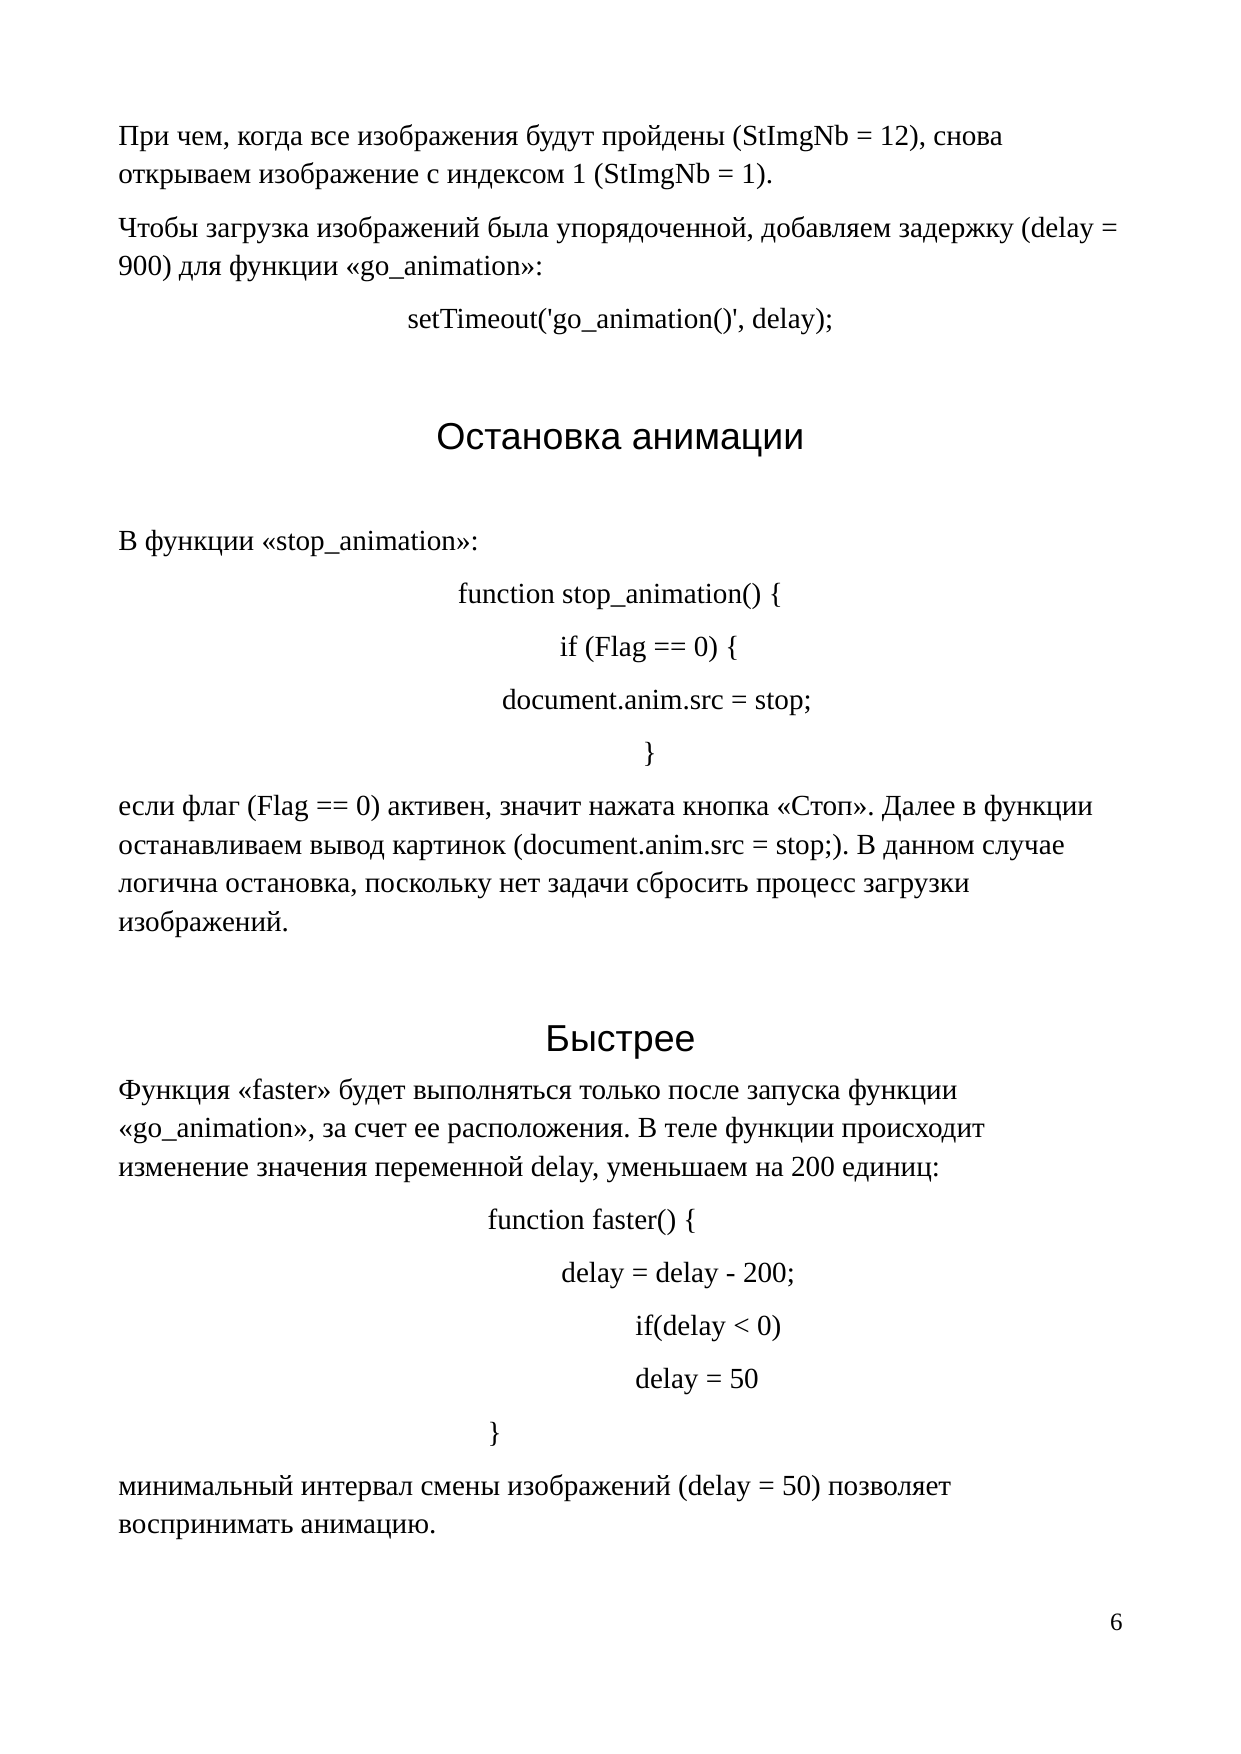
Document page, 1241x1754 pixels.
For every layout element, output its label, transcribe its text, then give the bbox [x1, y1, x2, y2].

text delay = 50 [118, 1362, 1122, 1395]
subtitle Остановка анимации [118, 414, 1122, 457]
text if(delay < 0) [118, 1308, 1122, 1342]
text } [118, 1415, 1122, 1448]
subtitle Быстрее [118, 1016, 1122, 1059]
text минимальный интервал смены изображений (delay = 50) позволяет воспринимать анимацию. [118, 1468, 1122, 1540]
text if (Flag == 0) { [118, 629, 1122, 662]
text Функция «faster» будет выполняться только после запуска функции «go_animation», за счет ее расположения. В теле функции происходит изменение значения переменной delay, уменьшаем на 200 единиц: [118, 1072, 1122, 1183]
text setTimeout('go_animation()', delay); [118, 301, 1122, 335]
text Чтобы загрузка изображений была упорядоченной, добавляем задержку (delay = 900) для функции «go_animation»: [118, 210, 1122, 282]
text function faster() { [118, 1202, 1122, 1236]
text delay = delay - 200; [118, 1255, 1122, 1289]
text В функции «stop_animation»: [118, 523, 1122, 556]
text } [118, 735, 1122, 769]
text document.anim.src = stop; [118, 682, 1122, 716]
text function stop_animation() { [118, 576, 1122, 609]
text если флаг (Flag == 0) активен, значит нажата кнопка «Стоп». Далее в функции останавливаем вывод картинок (document.anim.src = stop;). В данном случае логична остановка, поскольку нет задачи сбросить процесс загрузки изображений. [118, 788, 1122, 937]
text При чем, когда все изображения будут пройдены (StImgNb = 12), снова открываем изображение с индексом 1 (StImgNb = 1). [118, 118, 1122, 190]
